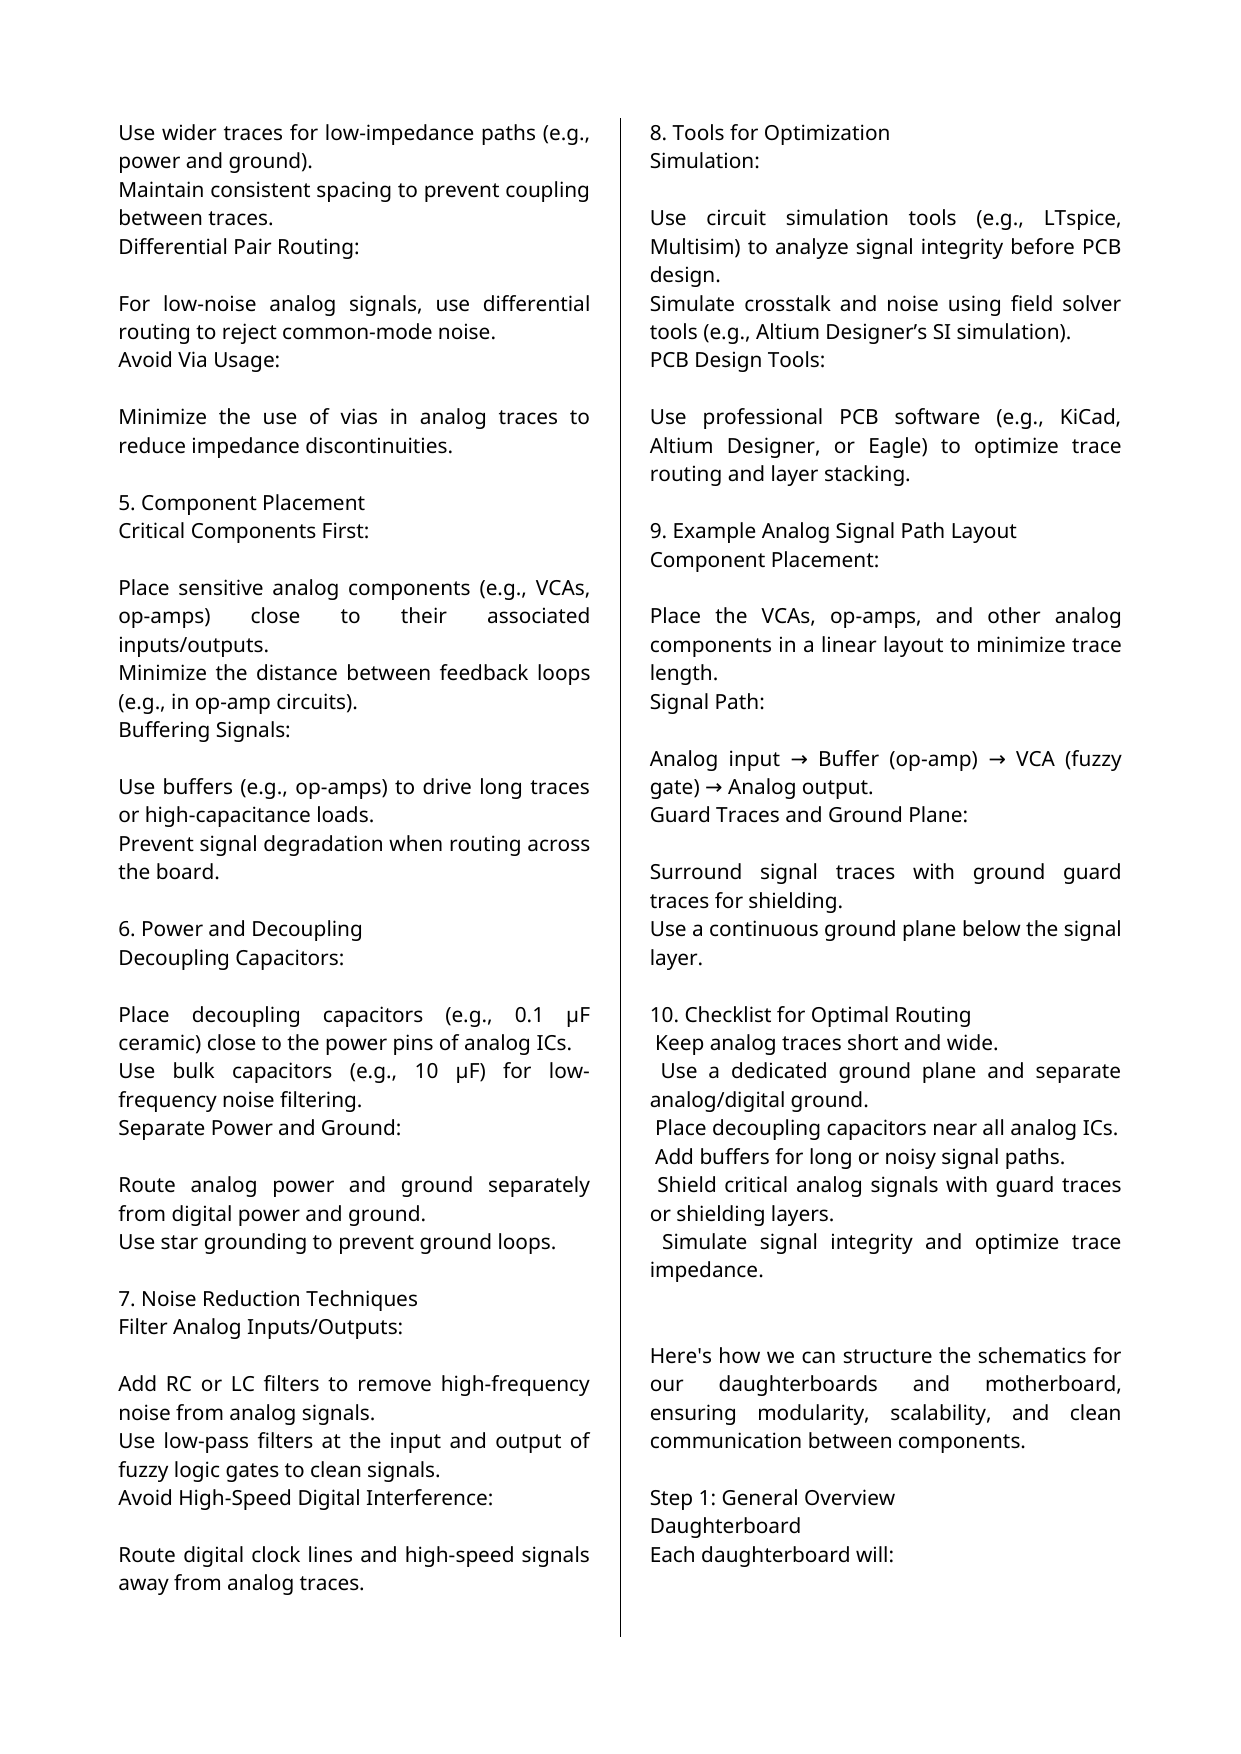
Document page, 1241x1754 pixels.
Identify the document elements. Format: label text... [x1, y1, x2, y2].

text Filter Analog Inputs/Outputs: [118, 1312, 591, 1341]
text For low-noise analog signals, use differential routing to reject common-mode noise. [118, 289, 591, 346]
text PCB Design Tools: [649, 346, 1122, 374]
text Buffering Signals: [118, 715, 591, 744]
text Use professional PCB software (e.g., KiCad, Altium Designer, or Eagle) to optimize trace routing and layer stacking. [649, 402, 1122, 488]
text Route digital clock lines and high-speed signals away from analog traces. [118, 1540, 591, 1597]
text Use bulk capacitors (e.g., 10 µF) for low-frequency noise filtering. [118, 1057, 591, 1113]
text Here's how we can structure the schematics for our daughterboards and motherboard, ensuring modularity, scalability, and clean communication between components. [649, 1341, 1122, 1455]
text Use star grounding to prevent ground loops. [118, 1227, 591, 1256]
text Component Placement: [649, 545, 1122, 573]
text Step 1: General Overview [649, 1483, 1122, 1512]
text Surround signal traces with ground guard traces for shielding. [649, 857, 1122, 914]
text Use a continuous ground plane below the signal layer. [649, 914, 1122, 971]
text Use wider traces for low-impedance paths (e.g., power and ground). [118, 118, 591, 175]
text 10. Checklist for Optimal Routing [649, 1000, 1122, 1028]
text Use low-pass filters at the input and output of fuzzy logic gates to clean signals. [118, 1426, 591, 1483]
text Minimize the distance between feedback loops (e.g., in op-amp circuits). [118, 658, 591, 715]
text Place the VCAs, op-amps, and other analog components in a linear layout to minimize trace length. [649, 602, 1122, 687]
text Differential Pair Routing: [118, 232, 591, 260]
text 5. Component Placement [118, 488, 591, 516]
text Place sensitive analog components (e.g., VCAs, op-amps) close to their associated inputs/outputs. [118, 573, 591, 658]
text Decoupling Capacitors: [118, 943, 591, 971]
text Add RC or LC filters to remove high-frequency noise from analog signals. [118, 1369, 591, 1426]
text Use a dedicated ground plane and separate analog/digital ground. [649, 1057, 1122, 1113]
text Shield critical analog signals with guard traces or shielding layers. [649, 1170, 1122, 1227]
text Guard Traces and Ground Plane: [649, 801, 1122, 829]
text Maintain consistent spacing to prevent coupling between traces. [118, 175, 591, 232]
text Each daughterboard will: [649, 1540, 1122, 1568]
text Prevent signal degradation when routing across the board. [118, 829, 591, 886]
text Place decoupling capacitors (e.g., 0.1 µF ceramic) close to the power pins of analog ICs. [118, 1000, 591, 1057]
text Simulation: [649, 147, 1122, 175]
text Daughterboard [649, 1512, 1122, 1540]
text Use buffers (e.g., op-amps) to drive long traces or high-capacitance loads. [118, 772, 591, 829]
text Avoid Via Usage: [118, 346, 591, 374]
text Use circuit simulation tools (e.g., LTspice, Multisim) to analyze signal integrity before PCB design. [649, 203, 1122, 289]
text Separate Power and Ground: [118, 1113, 591, 1142]
text 9. Example Analog Signal Path Layout [649, 516, 1122, 545]
text 6. Power and Decoupling [118, 914, 591, 943]
text Simulate signal integrity and optimize trace impedance. [649, 1227, 1122, 1284]
text Simulate crosstalk and noise using field solver tools (e.g., Altium Designer’s SI simulation). [649, 289, 1122, 346]
text Keep analog traces short and wide. [649, 1028, 1122, 1057]
text Signal Path: [649, 687, 1122, 715]
text 8. Tools for Optimization [649, 118, 1122, 147]
text Place decoupling capacitors near all analog ICs. [649, 1113, 1122, 1142]
text Route analog power and ground separately from digital power and ground. [118, 1170, 591, 1227]
text Add buffers for long or noisy signal paths. [649, 1142, 1122, 1170]
text Minimize the use of vias in analog traces to reduce impedance discontinuities. [118, 402, 591, 459]
text Avoid High-Speed Digital Interference: [118, 1483, 591, 1512]
text 7. Noise Reduction Techniques [118, 1284, 591, 1312]
text Critical Components First: [118, 516, 591, 545]
text Analog input → Buffer (op-amp) → VCA (fuzzy gate) → Analog output. [649, 744, 1122, 801]
